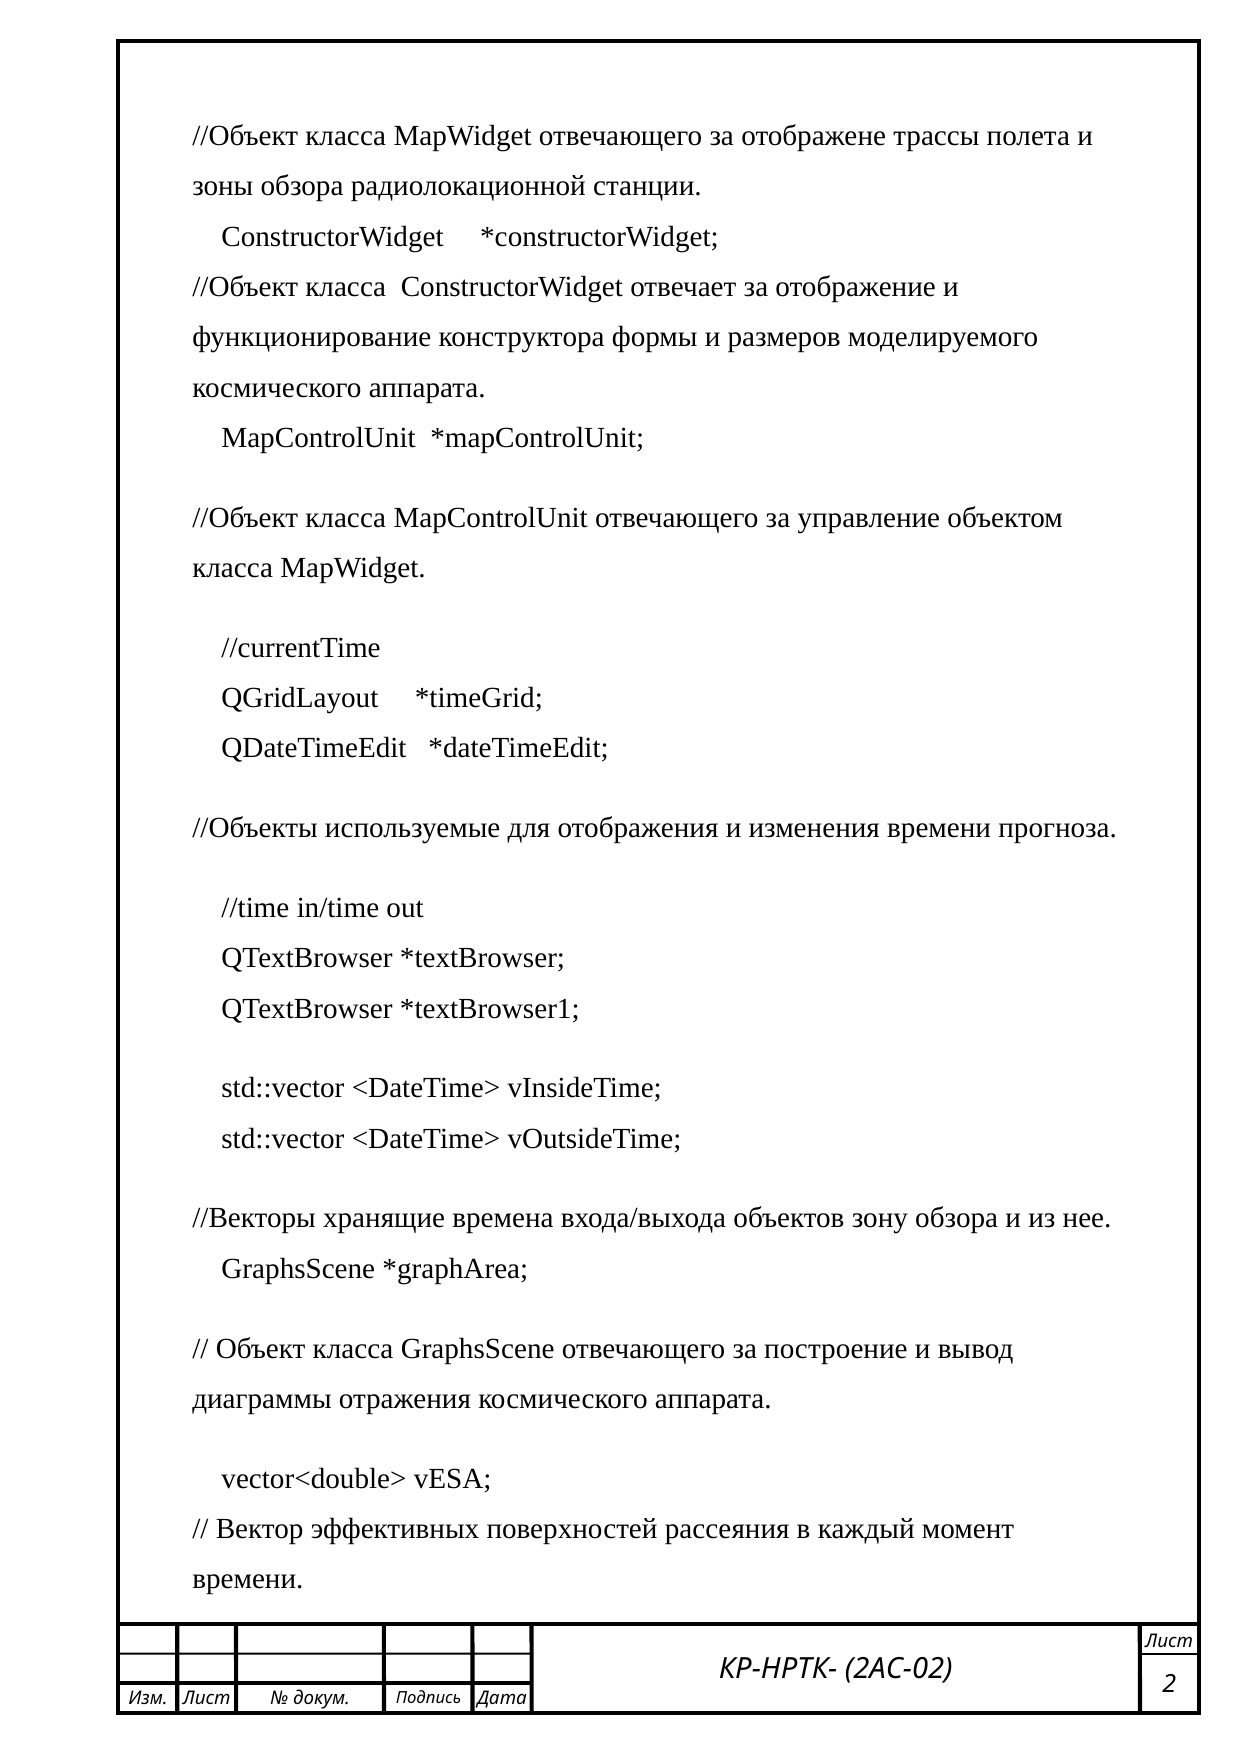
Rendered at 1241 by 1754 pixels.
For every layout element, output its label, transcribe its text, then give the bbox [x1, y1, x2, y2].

text std::vector <DateTime> vInsideTime; [120, 1071, 1122, 1104]
text //Векторы хранящие времена входа/выхода объектов зону обзора и из нее. [120, 1201, 1122, 1234]
text ConstructorWidget *constructorWidget; [120, 219, 1122, 252]
text QTextBrowser *textBrowser; [120, 940, 1122, 974]
text //Объект класса MapControlUnit отвечающего за управление объектом класса MapWidget. [120, 500, 1122, 584]
text // Вектор эффективных поверхностей рассеяния в каждый момент времени. [120, 1511, 1122, 1595]
text QDateTimeEdit *dateTimeEdit; [120, 731, 1122, 764]
text vector<double> vESA; [120, 1461, 1122, 1494]
text //Объект класса MapWidget отвечающего за отображене трассы полета и зоны обзора радиолокационной станции. [120, 118, 1122, 202]
text QGridLayout *timeGrid; [120, 680, 1122, 714]
text //time in/time out [120, 890, 1122, 924]
text MapControlUnit *mapControlUnit; [120, 420, 1122, 453]
text QTextBrowser *textBrowser1; [120, 991, 1122, 1024]
text std::vector <DateTime> vOutsideTime; [120, 1121, 1122, 1154]
text //currentTime [120, 630, 1122, 663]
text GraphsScene *graphArea; [120, 1251, 1122, 1284]
text //Объекты используемые для отображения и изменения времени прогноза. [120, 810, 1122, 844]
text // Объект класса GraphsScene отвечающего за построение и вывод диаграммы отражения космического аппарата. [120, 1331, 1122, 1414]
text //Объект класса ConstructorWidget отвечает за отображение и функционирование конструктора формы и размеров моделируемого космического аппарата. [120, 269, 1122, 403]
